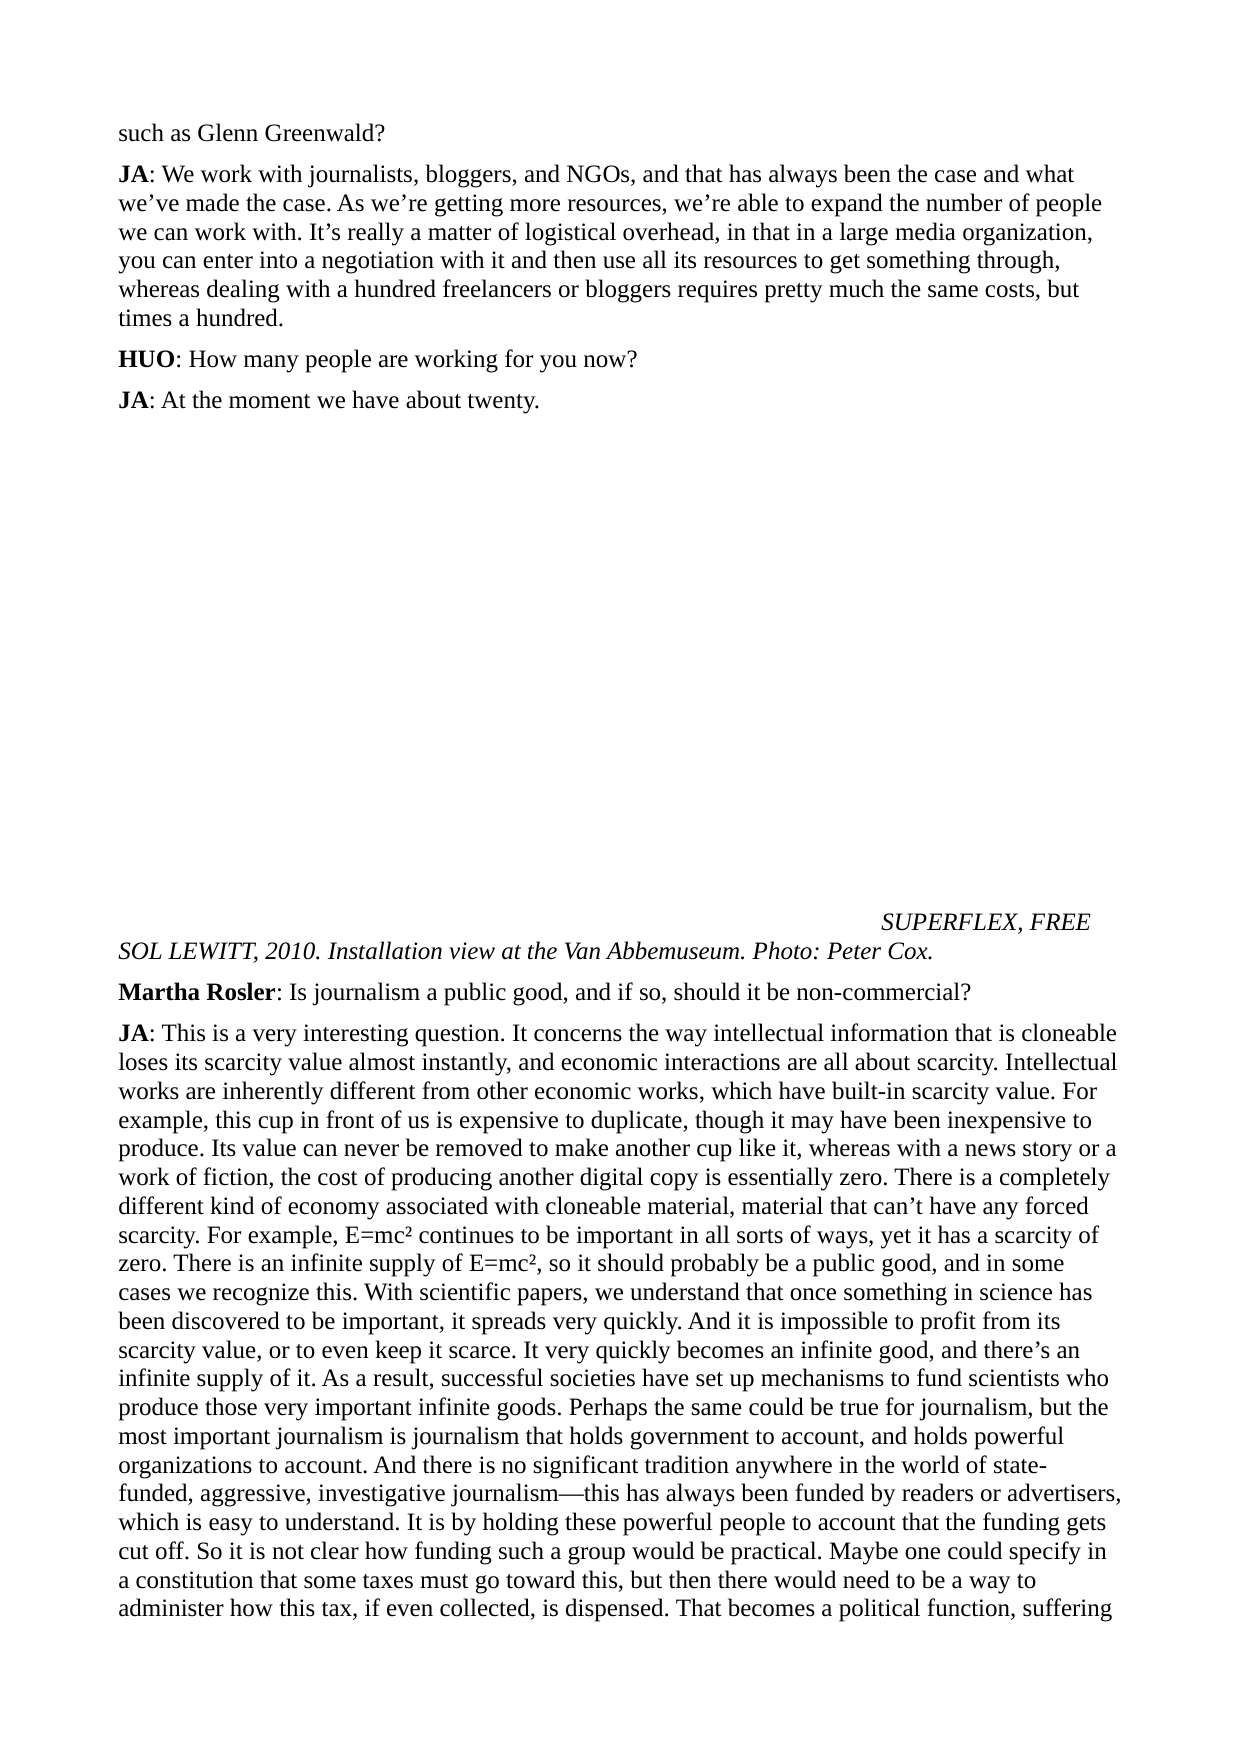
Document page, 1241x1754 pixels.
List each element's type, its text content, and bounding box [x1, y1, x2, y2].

text such as Glenn Greenwald? [118, 118, 1122, 147]
text HUO: How many people are working for you now? [118, 344, 1122, 373]
text SUPERFLEX, FREE SOL LEWITT, 2010. Installation view at the Van Abbemuseum. Photo: Peter Cox. [118, 427, 1122, 965]
text JA: This is a very interesting question. It concerns the way intellectual information that is cloneable loses its scarcity value almost instantly, and economic interactions are all about scarcity. Intellectual works are inherently different from other economic works, which have built-in scarcity value. For example, this cup in front of us is expensive to duplicate, though it may have been inexpensive to produce. Its value can never be removed to make another cup like it, whereas with a news story or a work of fiction, the cost of producing another digital copy is essentially zero. There is a completely different kind of economy associated with cloneable material, material that can’t have any forced scarcity. For example, E=mc² continues to be important in all sorts of ways, yet it has a scarcity of zero. There is an infinite supply of E=mc², so it should probably be a public good, and in some cases we recognize this. With scientific papers, we understand that once something in science has been discovered to be important, it spreads very quickly. And it is impossible to profit from its scarcity value, or to even keep it scarce. It very quickly becomes an infinite good, and there’s an infinite supply of it. As a result, successful societies have set up mechanisms to fund scientists who produce those very important infinite goods. Perhaps the same could be true for journalism, but the most important journalism is journalism that holds government to account, and holds powerful organizations to account. And there is no significant tradition anywhere in the world of state-funded, aggressive, investigative journalism—this has always been funded by readers or advertisers, which is easy to understand. It is by holding these powerful people to account that the funding gets cut off. So it is not clear how funding such a group would be practical. Maybe one could specify in a constitution that some taxes must go toward this, but then there would need to be a way to administer how this tax, if even collected, is dispensed. That becomes a political function, suffering [118, 1018, 1122, 1622]
text Martha Rosler: Is journalism a public good, and if so, should it be non-commercial? [118, 977, 1122, 1006]
text JA: We work with journalists, bloggers, and NGOs, and that has always been the case and what we’ve made the case. As we’re getting more resources, we’re able to expand the number of people we can work with. It’s really a matter of logistical overhead, in that in a large media organization, you can enter into a negotiation with it and then use all its resources to get something through, whereas dealing with a hundred freelancers or bloggers requires pretty much the same costs, but times a hundred. [118, 159, 1122, 332]
text JA: At the moment we have about twenty. [118, 386, 1122, 414]
